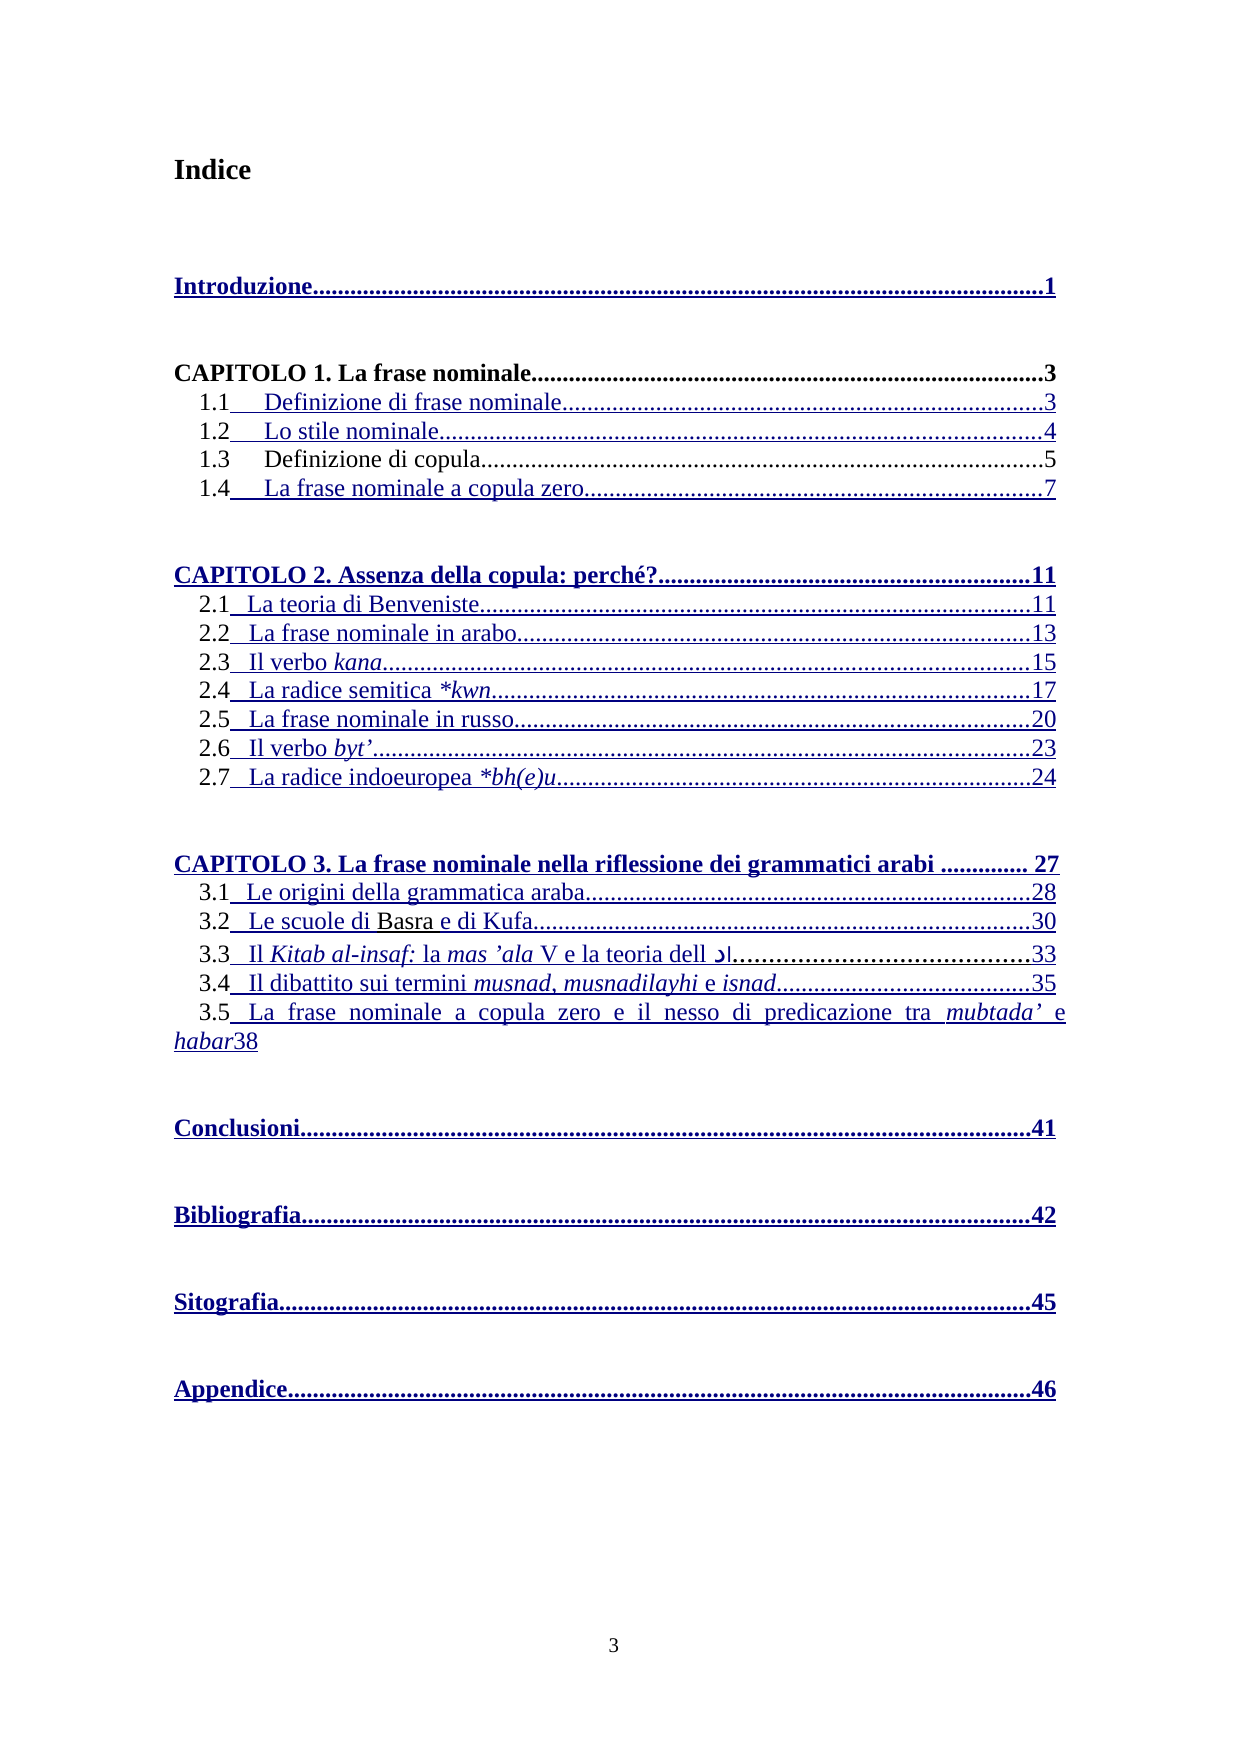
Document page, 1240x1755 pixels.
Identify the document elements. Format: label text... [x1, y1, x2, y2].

text CAPITOLO 3. La frase nominale nella riflessione dei grammatici arabi .............. 27 [173, 849, 1066, 877]
list Il Kitab al-insaf: la mas ’ala V e la teoria dell اد 33 [173, 935, 1066, 968]
list La radice indoeuropea *bh(e)u 24 [173, 762, 1066, 790]
subtitle Indice [173, 152, 1066, 186]
list Il verbo kana 15 [173, 647, 1066, 675]
list Il verbo byt’ 23 [173, 733, 1066, 762]
list Le origini della grammatica araba 28 [173, 877, 1066, 906]
text Sitografia 45 [173, 1287, 1066, 1316]
text CAPITOLO 1. La frase nominale 3 [173, 358, 1066, 387]
text Bibliografia 42 [173, 1200, 1066, 1229]
text CAPITOLO 2. Assenza della copula: perché? 11 [173, 560, 1066, 589]
list La radice semitica *kwn 17 [173, 675, 1066, 704]
text Appendice 46 [173, 1374, 1066, 1403]
list Le scuole di Basra e di Kufa 30 [173, 906, 1066, 935]
list La frase nominale a copula zero e il nesso di predicazione tra mubtada’ e habar38 [173, 997, 1066, 1055]
text Conclusioni 41 [173, 1113, 1066, 1142]
list La frase nominale in arabo 13 [173, 618, 1066, 647]
text Introduzione 1 [173, 271, 1066, 300]
list La teoria di Benveniste 11 [173, 589, 1066, 618]
list La frase nominale in russo 20 [173, 704, 1066, 733]
list La frase nominale a copula zero 7 [173, 473, 1066, 502]
list Definizione di copula 5 [173, 444, 1066, 473]
list Lo stile nominale 4 [173, 416, 1066, 444]
list Definizione di frase nominale 3 [173, 387, 1066, 416]
list Il dibattito sui termini musnad, musnadilayhi e isnad 35 [173, 968, 1066, 997]
